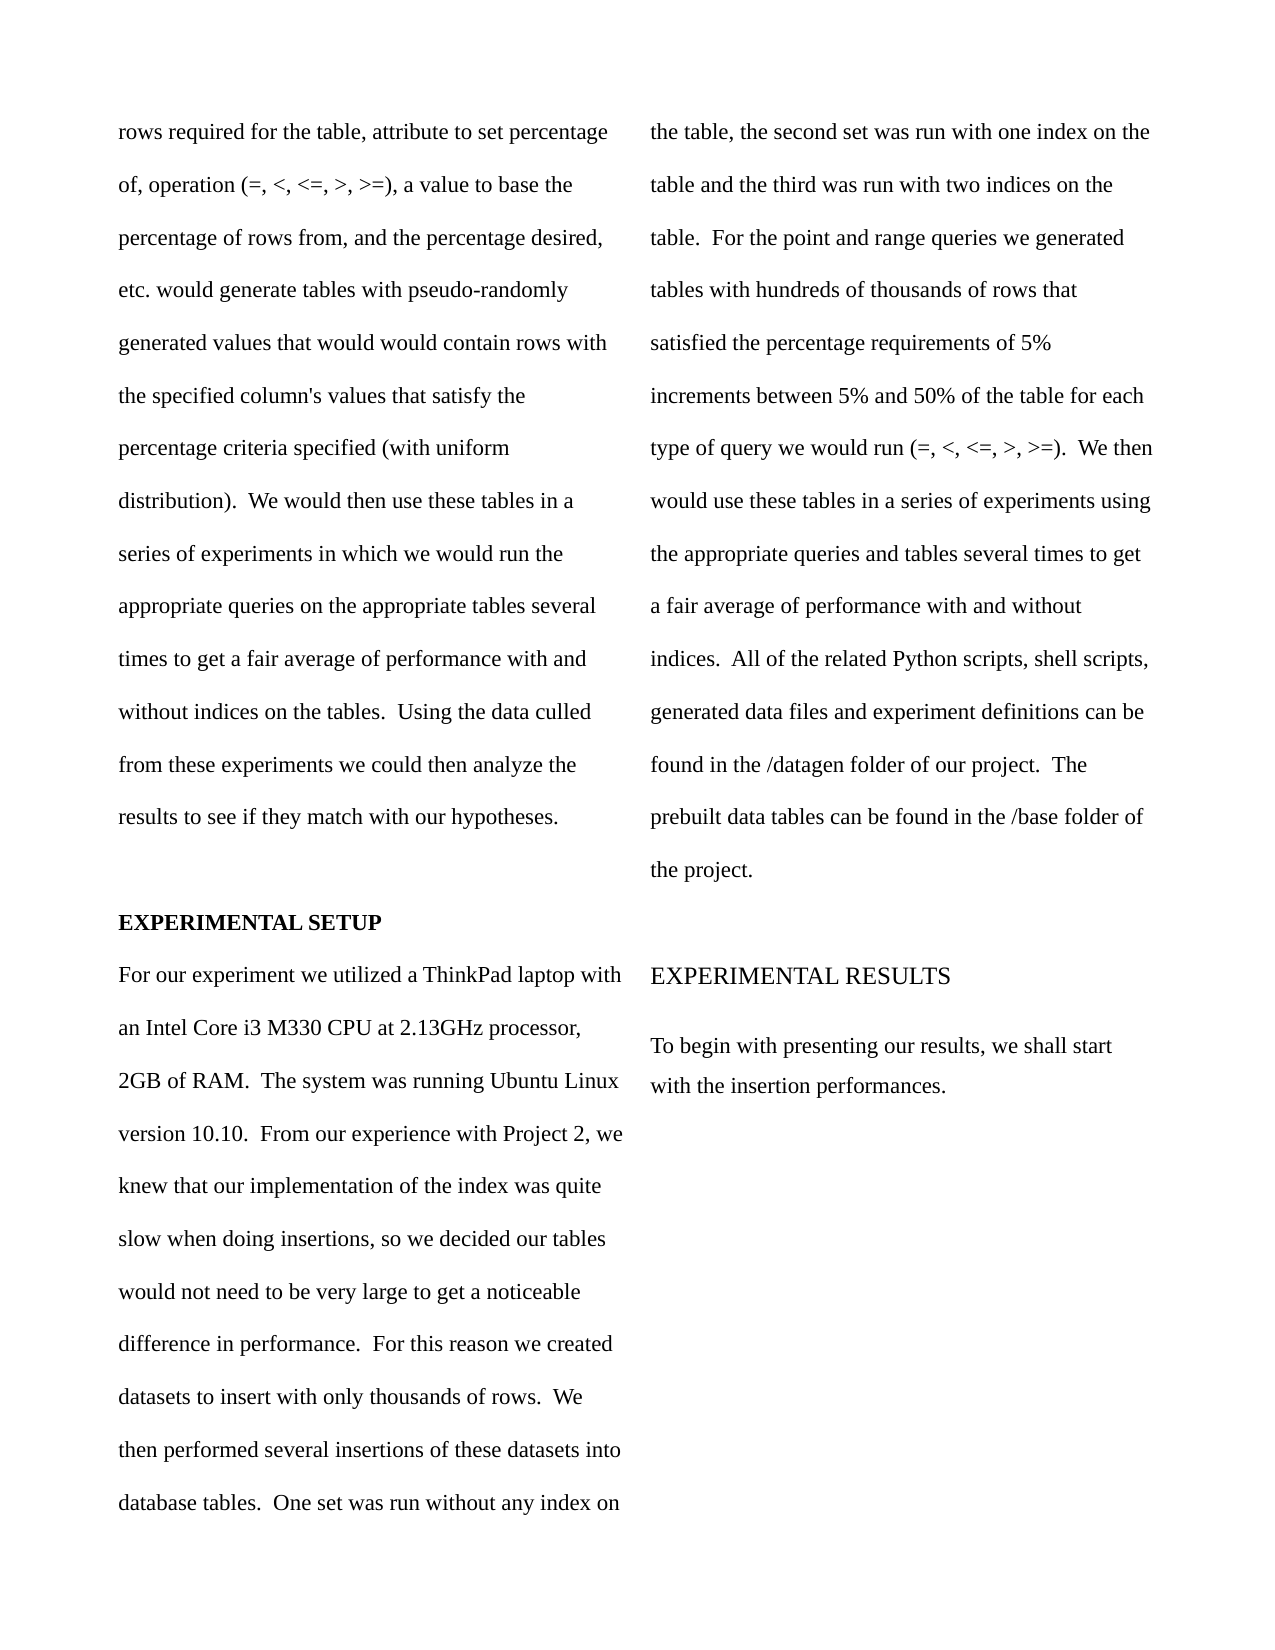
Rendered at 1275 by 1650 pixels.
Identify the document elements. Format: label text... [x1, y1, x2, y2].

text the table, the second set was run with one index on the table and the third was run with two indices on the table. For the point and range queries we generated tables with hundreds of thousands of rows that satisfied the percentage requirements of 5% increments between 5% and 50% of the table for each type of query we would run (=, <, <=, >, >=). We then would use these tables in a series of experiments using the appropriate queries and tables several times to get a fair average of performance with and without indices. All of the related Python scripts, shell scripts, generated data files and experiment definitions can be found in the /datagen folder of our project. The prebuilt data tables can be found in the /base folder of the project. [650, 118, 1157, 882]
text To begin, we formed hypotheses for each of the experiments we would be performing. In the case of insertions, our familiarity with our index implementation led us to believe that insertion performance would be much worse for an indexed table than for a non-indexed table, and this informed our experimental setup. In the case of point and range queries, with the intuition we learned in class that indices should only be used when 10% or less of a table is returned by a query, we assumed that performance would get exponentially worse as the percentage of the table returned increased. With this in mind, we decided we needed to create a number of tables that would return various increments of 5% (between 5% and 50%) for each type of query. In order to support this experiment we would need to generate a large and varying set of tables to perform the experiments on. For this we created a small Python script that, given certain arguments such as: tablename, number of columns in the table, number of rows required for the table, attribute to set percentage of, operation (=, <, <=, >, >=), a value to base the percentage of rows from, and the percentage desired, etc. would generate tables with pseudo-randomly generated values that would would contain rows with the specified column's values that satisfy the percentage criteria specified (with uniform distribution). We would then use these tables in a series of experiments in which we would run the appropriate queries on the appropriate tables several times to get a fair average of performance with and without indices on the tables. Using the data culled from these experiments we could then analyze the results to see if they match with our hypotheses. [118, 118, 625, 830]
text For our experiment we utilized a ThinkPad laptop with an Intel Core i3 M330 CPU at 2.13GHz processor, 2GB of RAM. The system was running Ubuntu Linux version 10.10. From our experience with Project 2, we knew that our implementation of the index was quite slow when doing insertions, so we decided our tables would not need to be very large to get a noticeable difference in performance. For this reason we created datasets to insert with only thousands of rows. We then performed several insertions of these datasets into database tables. One set was run without any index on [118, 961, 625, 1515]
text EXPERIMENTAL RESULTS [650, 961, 1157, 990]
text To begin with presenting our results, we shall start with the insertion performances. [650, 1019, 1157, 1098]
text EXPERIMENTAL SETUP [118, 909, 625, 935]
